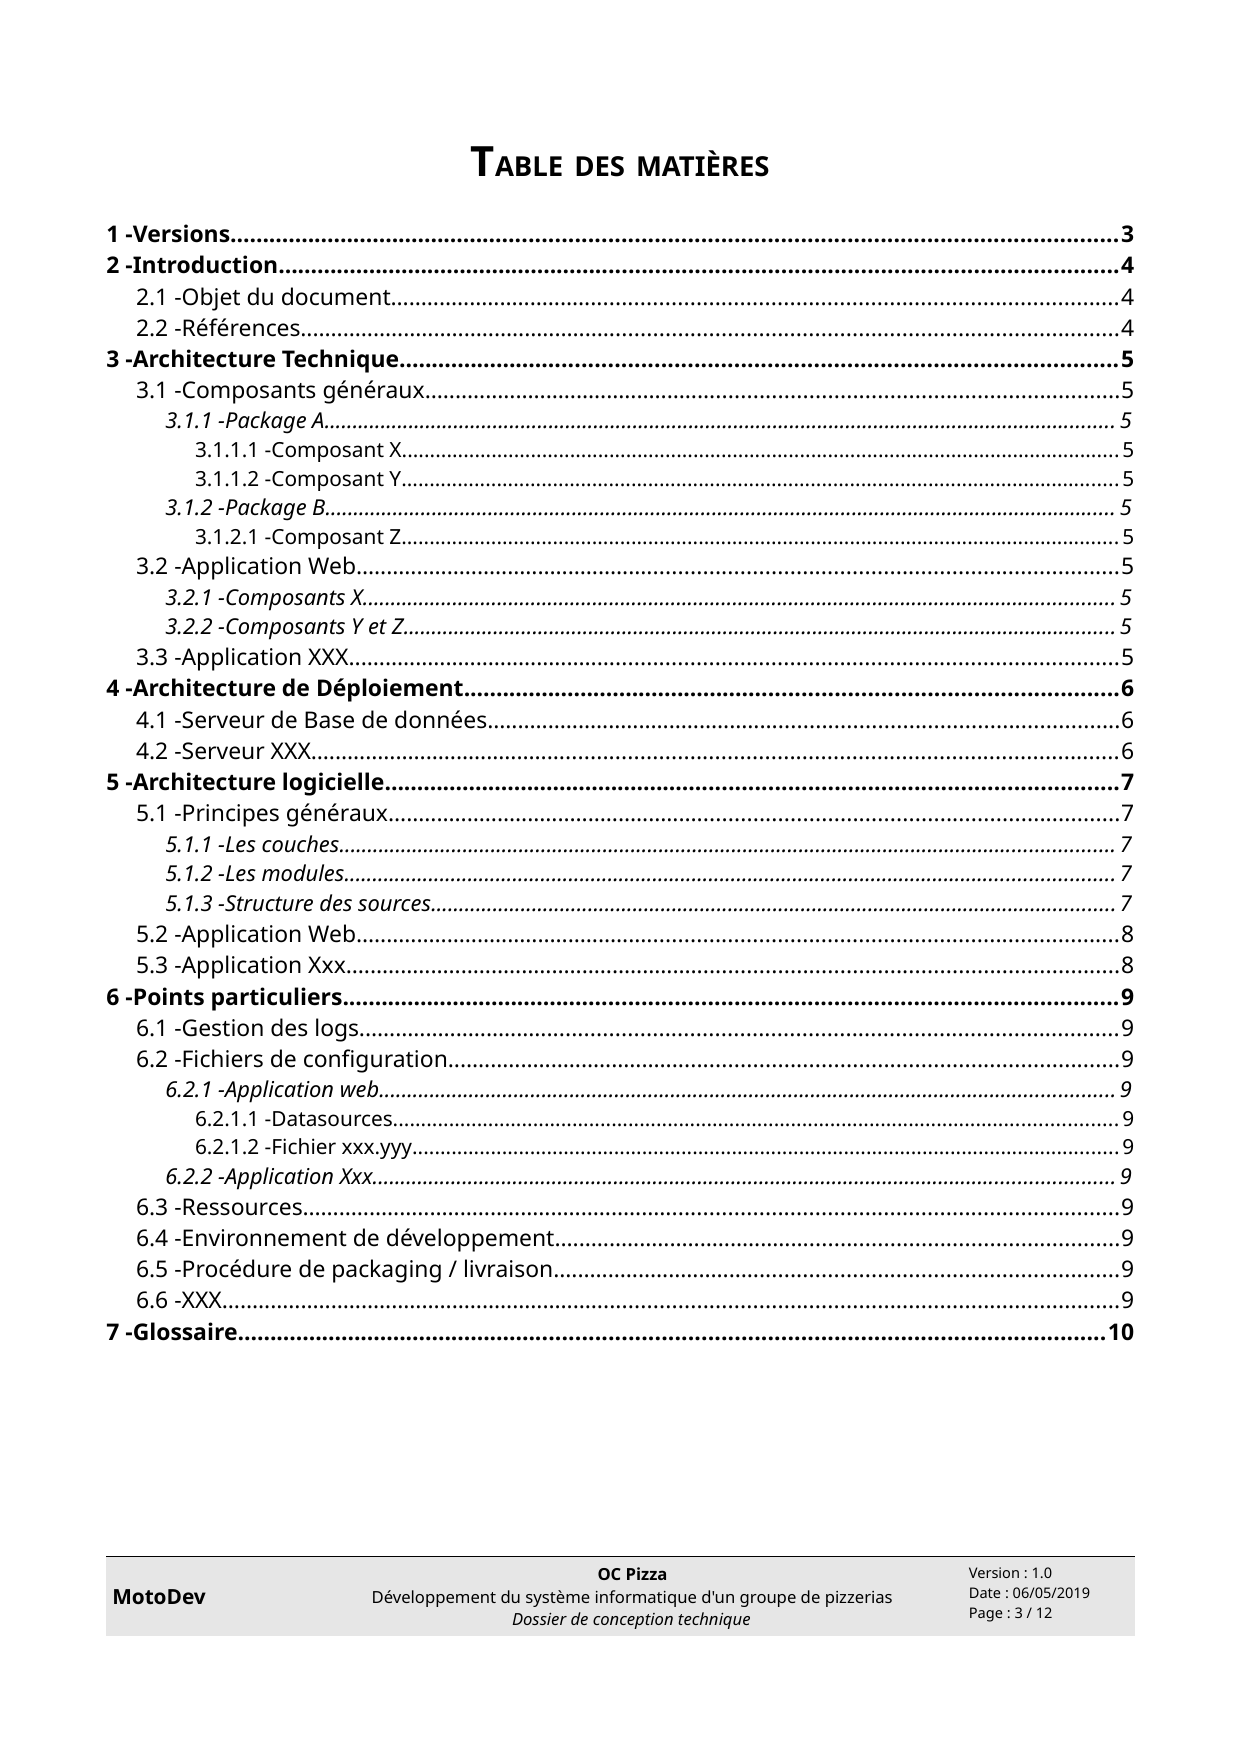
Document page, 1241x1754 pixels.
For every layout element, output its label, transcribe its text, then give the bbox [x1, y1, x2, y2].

text 6.2 -Fichiers de configuration 9 [136, 1043, 1134, 1074]
text 5.1.2 -Les modules 7 [165, 858, 1134, 888]
text 3 -Architecture Technique 5 [106, 343, 1134, 374]
text 6.1 -Gestion des logs 9 [136, 1012, 1134, 1043]
text 3.1 -Composants généraux 5 [136, 374, 1134, 405]
text 6.4 -Environnement de développement 9 [136, 1222, 1134, 1253]
text 5.3 -Application Xxx 8 [136, 949, 1134, 981]
text 3.1.1 -Package A 5 [165, 405, 1134, 435]
text 5.1 -Principes généraux 7 [136, 797, 1134, 829]
text 3.2.2 -Composants Y et Z 5 [165, 611, 1134, 641]
text 5.2 -Application Web 8 [136, 918, 1134, 949]
text 2.2 -Références 4 [136, 312, 1134, 343]
text 1 -Versions 3 [106, 218, 1134, 249]
text 6.5 -Procédure de packaging / livraison 9 [136, 1253, 1134, 1284]
text 3.2 -Application Web 5 [136, 550, 1134, 582]
text 6.2.1 -Application web 9 [165, 1074, 1134, 1104]
text 5.1.1 -Les couches 7 [165, 829, 1134, 858]
text 3.3 -Application XXX... 5 [136, 641, 1134, 672]
text 6.2.1.2 -Fichier xxx.yyy 9 [195, 1132, 1134, 1161]
text 6.2.1.1 -Datasources 9 [195, 1104, 1134, 1132]
text 3.1.2 -Package B 5 [165, 492, 1134, 522]
text 2 -Introduction 4 [106, 249, 1134, 280]
text 5.1.3 -Structure des sources 7 [165, 888, 1134, 918]
text 4.2 -Serveur XXX 6 [136, 735, 1134, 766]
text 7 -Glossaire 10 [106, 1316, 1134, 1347]
text 3.1.2.1 -Composant Z 5 [195, 522, 1134, 550]
subtitle Table des matières [106, 132, 1134, 188]
text 6.6 -XXX 9 [136, 1284, 1134, 1316]
text 3.2.1 -Composants X 5 [165, 582, 1134, 611]
text 3.1.1.1 -Composant X 5 [195, 435, 1134, 464]
text 4 -Architecture de Déploiement 6 [106, 672, 1134, 704]
text 6 -Points particuliers 9 [106, 981, 1134, 1012]
text 6.3 -Ressources 9 [136, 1191, 1134, 1222]
text 3.1.1.2 -Composant Y 5 [195, 464, 1134, 492]
text 2.1 -Objet du document 4 [136, 280, 1134, 312]
text 4.1 -Serveur de Base de données 6 [136, 704, 1134, 735]
text 5 -Architecture logicielle 7 [106, 766, 1134, 797]
text 6.2.2 -Application Xxx 9 [165, 1161, 1134, 1191]
